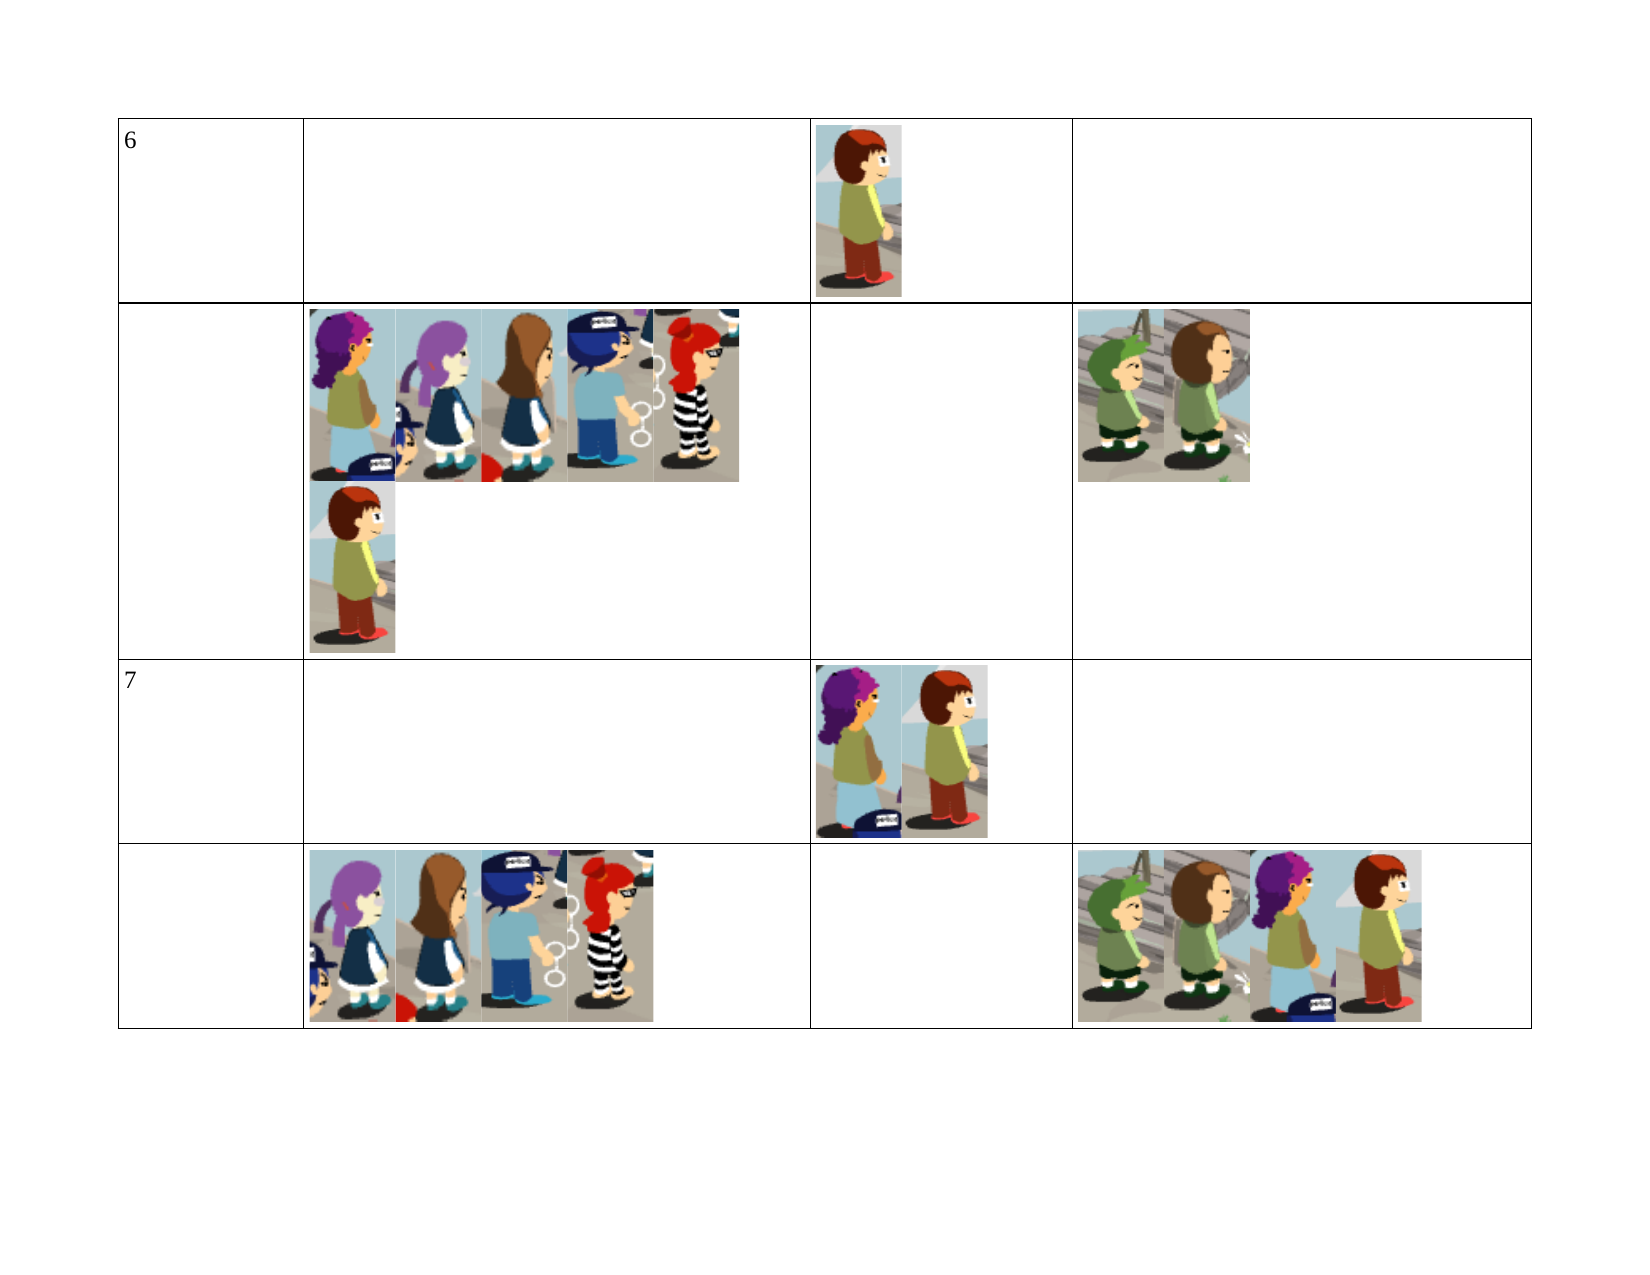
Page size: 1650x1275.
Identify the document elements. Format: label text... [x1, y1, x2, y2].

table_cell [119, 844, 303, 1027]
table_cell [1073, 844, 1531, 1027]
table_cell 7 [119, 660, 303, 843]
table_cell [1073, 304, 1531, 659]
picture [815, 665, 988, 838]
picture [1078, 850, 1422, 1022]
table_cell [304, 660, 810, 843]
table_cell [811, 844, 1072, 1027]
table_cell [1073, 119, 1531, 302]
table_cell [1073, 660, 1531, 843]
picture [309, 850, 654, 1022]
table_cell [119, 304, 303, 659]
table_cell [811, 304, 1072, 659]
picture [1078, 309, 1250, 482]
table_cell [304, 304, 810, 659]
picture [309, 309, 740, 653]
table_cell [811, 119, 1072, 302]
table_cell 6 [119, 119, 303, 302]
table_cell [304, 119, 810, 302]
picture [815, 125, 902, 297]
table_cell [811, 660, 1072, 843]
table_cell [304, 844, 810, 1027]
